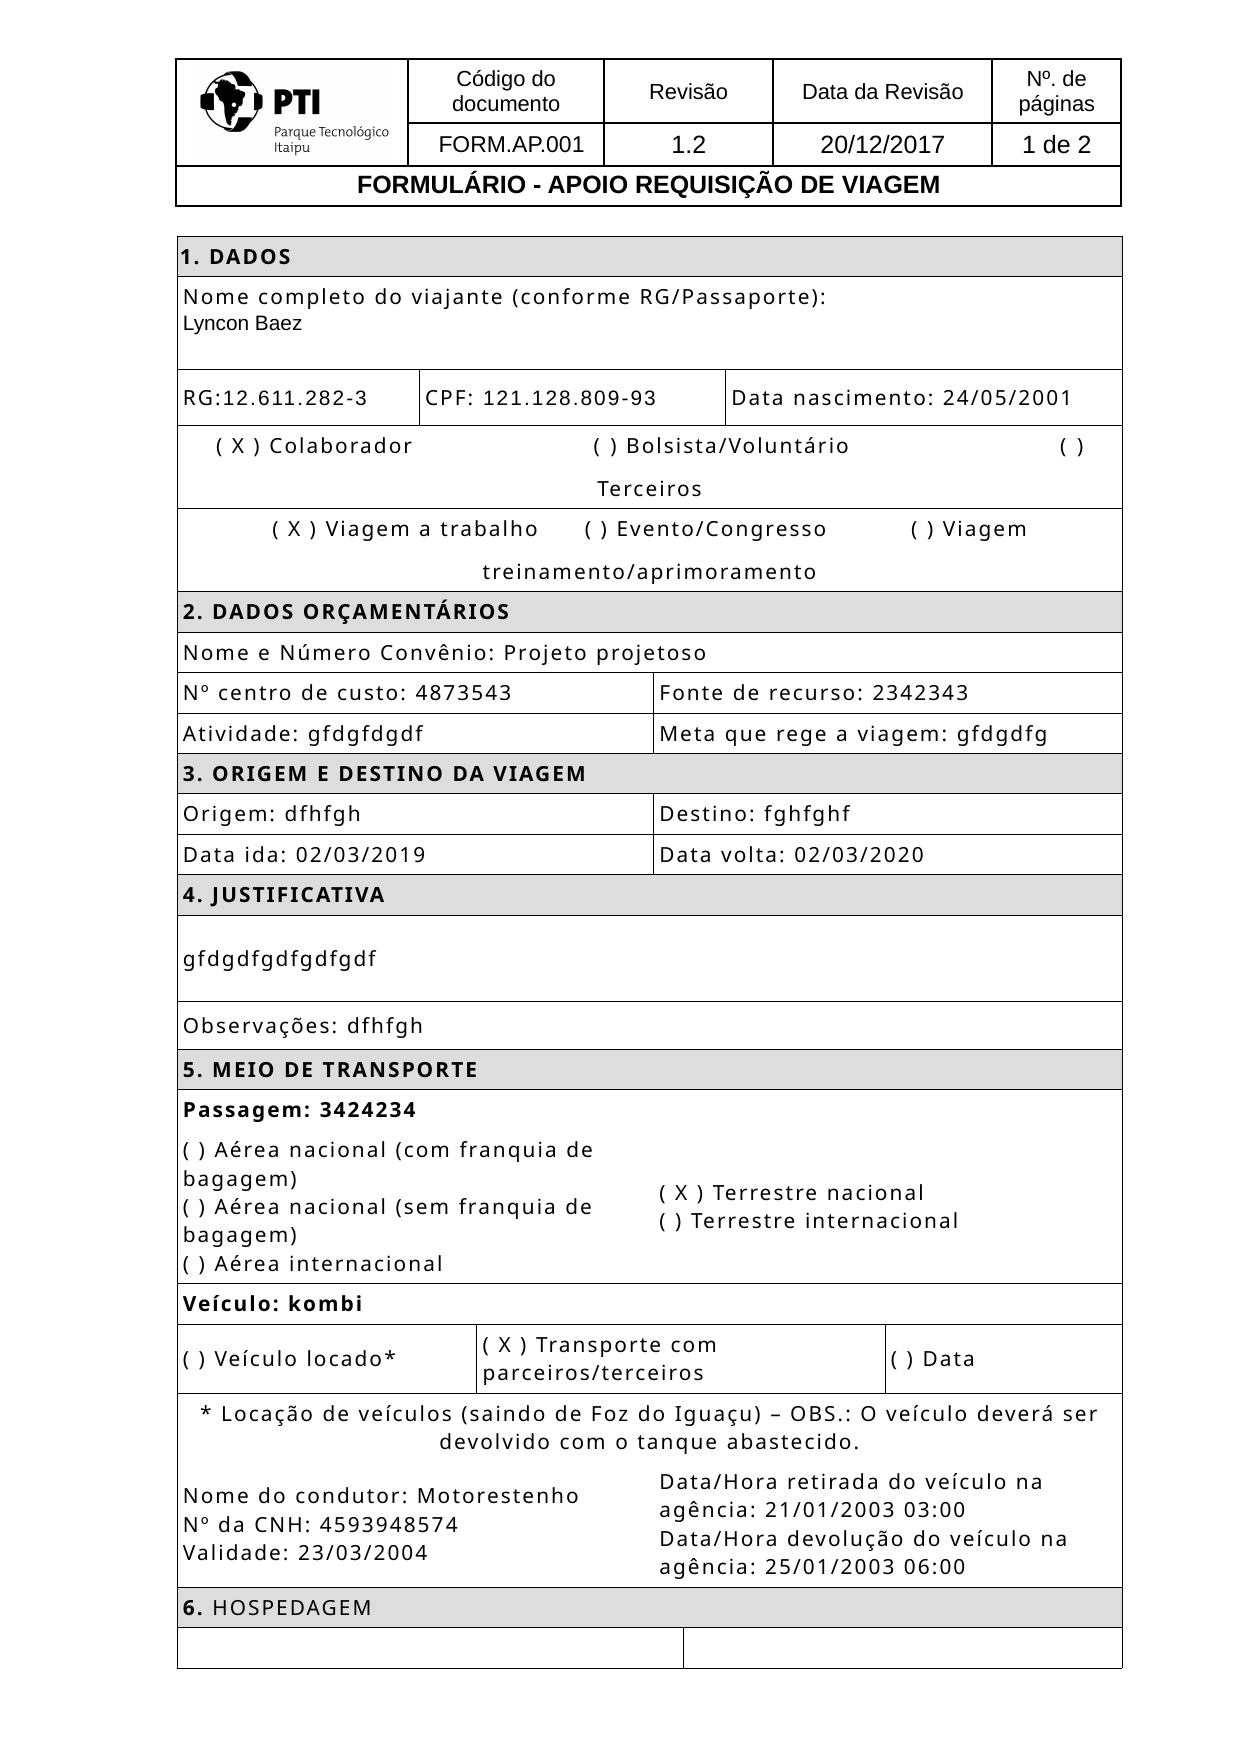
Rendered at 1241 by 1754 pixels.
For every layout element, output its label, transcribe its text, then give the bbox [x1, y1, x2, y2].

table_cell [684, 1628, 1122, 1667]
table_cell ( ) Aérea nacional (com franquia de bagagem) ( ) Aérea nacional (sem franquia de bagagem) ( ) Aérea internacional [178, 1130, 653, 1283]
table_cell ( X ) Terrestre nacional ( ) Terrestre internacional [654, 1130, 1122, 1283]
table_cell gfdgdfgdfgdfgdf [178, 916, 1122, 1001]
table_cell ( ) Data [886, 1325, 1122, 1392]
table_cell 2. DADOS ORÇAMENTÁRIOS [178, 592, 1122, 632]
table_cell 6. HOSPEDAGEM [178, 1588, 1122, 1627]
table_cell Meta que rege a viagem: gfdgdfg [654, 714, 1122, 753]
table_cell 5. MEIO DE TRANSPORTE [178, 1050, 1122, 1089]
table_cell Data ida: 02/03/2019 [178, 835, 653, 874]
table_cell ( ) Veículo locado* [178, 1325, 476, 1392]
table_cell Atividade: gfdgfdgdf [178, 714, 653, 753]
table_cell Destino: fghfghf [654, 794, 1122, 834]
table_cell Observações: dfhfgh [178, 1002, 1122, 1049]
table_cell Fonte de recurso: 2342343 [654, 673, 1122, 712]
table_cell Data nascimento: 24/05/2001 [726, 370, 1122, 425]
table_cell Nome e Número Convênio: Projeto projetoso [178, 633, 1122, 672]
table_cell Veículo: kombi [178, 1284, 1122, 1324]
table_cell Nome completo do viajante (conforme RG/Passaporte): Lyncon Baez [178, 277, 1122, 369]
table_cell Origem: dfhfgh [178, 794, 653, 834]
table_cell Data volta: 02/03/2020 [654, 835, 1122, 874]
table_cell ( X ) Colaborador ( ) Bolsista/Voluntário ( ) Terceiros [178, 426, 1122, 508]
picture [189, 66, 396, 161]
table_cell Nº centro de custo: 4873543 [178, 673, 653, 712]
table_cell RG:12.611.282-3 [178, 370, 419, 425]
table_cell ( X ) Transporte com parceiros/terceiros [477, 1325, 885, 1392]
table_cell Passagem: 3424234 [178, 1090, 1122, 1129]
table_cell * Locação de veículos (saindo de Foz do Iguaçu) – OBS.: O veículo deverá ser devolvido com o tanque abastecido. [178, 1394, 1122, 1461]
table_cell CPF: 121.128.809-93 [420, 370, 725, 425]
table_cell Data/Hora retirada do veículo na agência: 21/01/2003 03:00 Data/Hora devolução do veículo na agência: 25/01/2003 06:00 [654, 1461, 1122, 1587]
table_cell [178, 1628, 683, 1667]
table_cell Nome do condutor: Motorestenho Nº da CNH: 4593948574 Validade: 23/03/2004 [178, 1461, 653, 1587]
table_cell 4. JUSTIFICATIVA [178, 875, 1122, 915]
table_cell 3. ORIGEM E DESTINO DA VIAGEM [178, 754, 1122, 793]
table_cell ( X ) Viagem a trabalho ( ) Evento/Congresso ( ) Viagem treinamento/aprimoramento [178, 509, 1122, 591]
table_header 1. DADOS [178, 237, 1122, 276]
